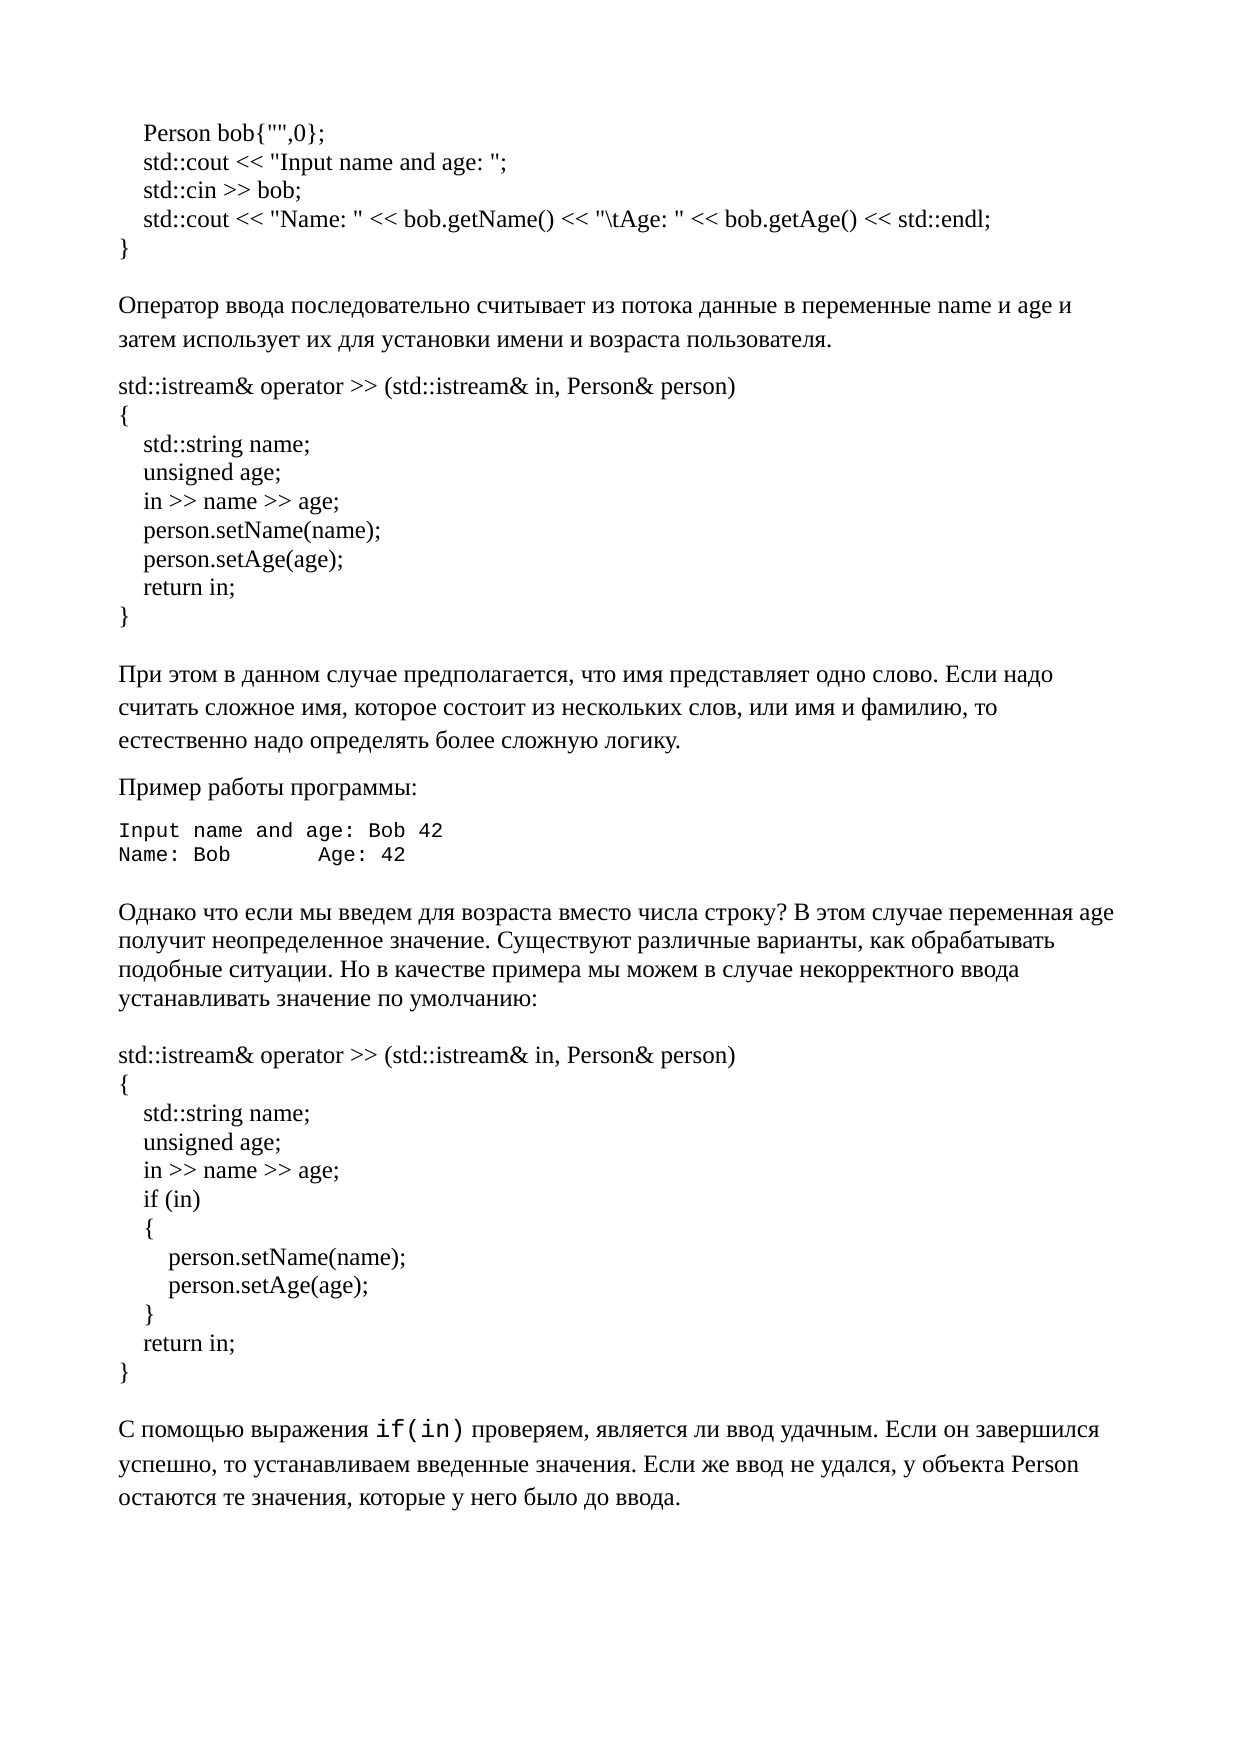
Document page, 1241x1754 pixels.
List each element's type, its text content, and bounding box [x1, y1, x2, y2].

text std::cin >> bob; [118, 176, 1122, 204]
text Person bob{"",0}; [118, 118, 1122, 147]
text } [118, 233, 1122, 262]
text std::cout << "Name: " << bob.getName() << "\tAge: " << bob.getAge() << std::endl; [118, 204, 1122, 233]
text { [118, 400, 1122, 429]
text std::cout << "Input name and age: "; [118, 147, 1122, 176]
text Input name and age: Bob 42 [118, 820, 1122, 844]
text return in; [118, 572, 1122, 601]
text Name: Bob Age: 42 [118, 844, 1122, 867]
text return in; [118, 1328, 1122, 1357]
text { [118, 1069, 1122, 1098]
text person.setAge(age); [118, 544, 1122, 572]
text Пример работы программы: [118, 772, 1122, 801]
text unsigned age; [118, 457, 1122, 486]
text in >> name >> age; [118, 486, 1122, 515]
text person.setAge(age); [118, 1271, 1122, 1299]
text std::istream& operator >> (std::istream& in, Person& person) [118, 1041, 1122, 1069]
text С помощью выражения if(in) проверяем, является ли ввод удачным. Если он завершился успешно, то устанавливаем введенные значения. Если же ввод не удался, у объекта Person остаются те значения, которые у него было до ввода. [118, 1414, 1122, 1511]
text std::string name; [118, 429, 1122, 457]
text } [118, 1357, 1122, 1386]
text person.setName(name); [118, 1242, 1122, 1271]
text При этом в данном случае предполагается, что имя представляет одно слово. Если надо считать сложное имя, которое состоит из нескольких слов, или имя и фамилию, то естественно надо определять более сложную логику. [118, 659, 1122, 753]
text } [118, 601, 1122, 630]
text std::string name; [118, 1098, 1122, 1127]
text Однако что если мы введем для возраста вместо числа строку? В этом случае переменная age получит неопределенное значение. Существуют различные варианты, как обрабатывать подобные ситуации. Но в качестве примера мы можем в случае некорректного ввода устанавливать значение по умолчанию: [118, 897, 1122, 1012]
text Оператор ввода последовательно считывает из потока данные в переменные name и age и затем использует их для установки имени и возраста пользователя. [118, 291, 1122, 352]
text std::istream& operator >> (std::istream& in, Person& person) [118, 371, 1122, 400]
text } [118, 1299, 1122, 1328]
text if (in) [118, 1184, 1122, 1213]
text person.setName(name); [118, 515, 1122, 544]
text unsigned age; [118, 1127, 1122, 1156]
text in >> name >> age; [118, 1156, 1122, 1184]
text { [118, 1213, 1122, 1242]
